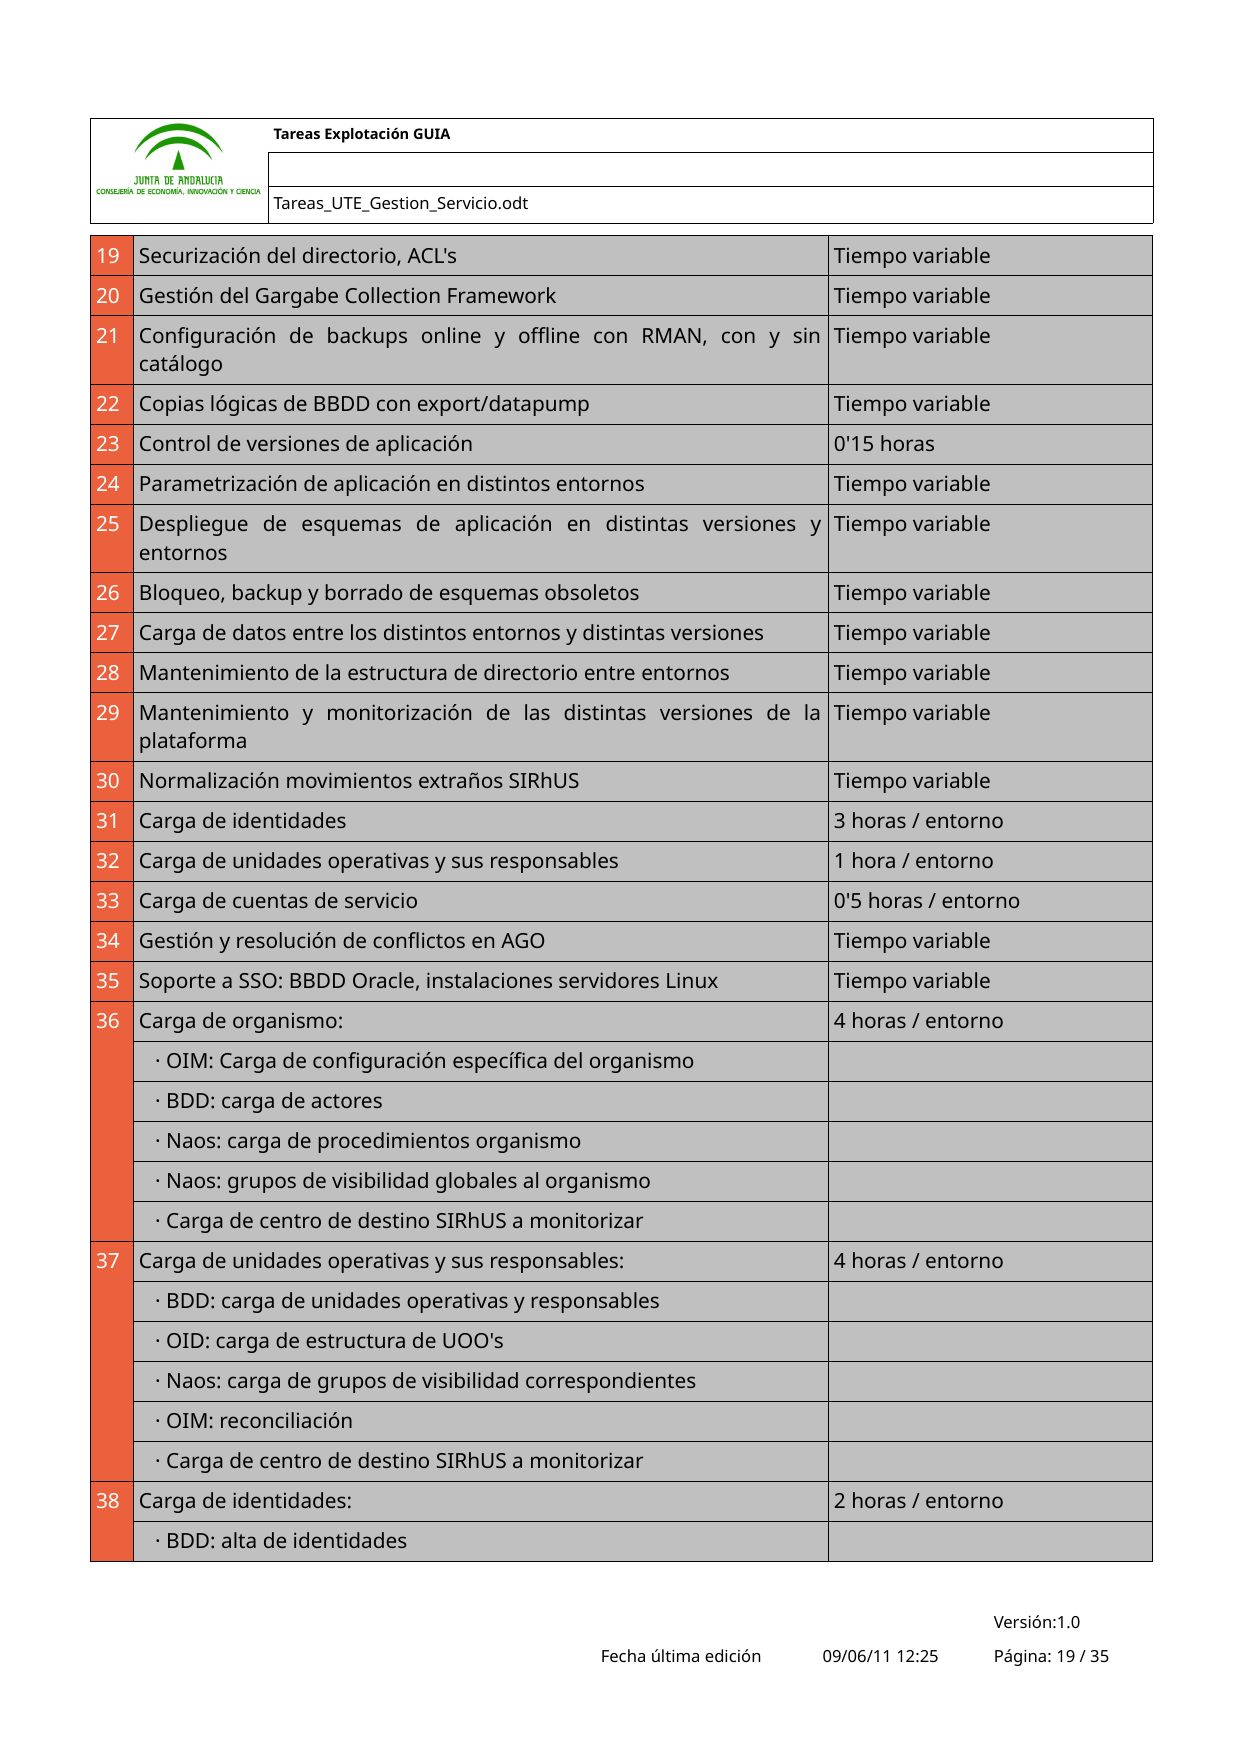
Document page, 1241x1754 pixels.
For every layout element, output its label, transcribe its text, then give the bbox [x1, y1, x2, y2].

table_cell Tiempo variable [829, 465, 1152, 504]
table_cell Carga de identidades [134, 802, 828, 841]
table_cell [829, 1322, 1152, 1361]
table_cell 23 [91, 425, 133, 464]
table_cell · Naos: carga de procedimientos organismo [134, 1122, 828, 1161]
table_cell 19 [91, 236, 133, 275]
table_cell Tiempo variable [829, 505, 1152, 572]
table_cell [829, 1082, 1152, 1121]
table_cell Parametrización de aplicación en distintos entornos [134, 465, 828, 504]
picture [95, 123, 262, 198]
table_cell Tiempo variable [829, 573, 1152, 612]
table_cell · OID: carga de estructura de UOO's [134, 1322, 828, 1361]
table_cell · BDD: carga de unidades operativas y responsables [134, 1282, 828, 1321]
table_cell Bloqueo, backup y borrado de esquemas obsoletos [134, 573, 828, 612]
table_cell [829, 1442, 1152, 1481]
table_cell [829, 1362, 1152, 1401]
table_cell Mantenimiento de la estructura de directorio entre entornos [134, 653, 828, 692]
table_cell 38 [91, 1482, 133, 1561]
table_cell 26 [91, 573, 133, 612]
table_cell 1 hora / entorno [829, 842, 1152, 881]
table_cell [829, 1522, 1152, 1561]
table_cell 36 [91, 1002, 133, 1241]
table_cell · OIM: Carga de configuración específica del organismo [134, 1042, 828, 1081]
table_cell 24 [91, 465, 133, 504]
table_cell · OIM: reconciliación [134, 1402, 828, 1441]
table_cell Tiempo variable [829, 653, 1152, 692]
table_cell Securización del directorio, ACL's [134, 236, 828, 275]
table_cell Tiempo variable [829, 236, 1152, 275]
table_cell [829, 1402, 1152, 1441]
table_cell · Naos: carga de grupos de visibilidad correspondientes [134, 1362, 828, 1401]
table_cell Control de versiones de aplicación [134, 425, 828, 464]
table_cell [829, 1282, 1152, 1321]
table_cell Gestión del Gargabe Collection Framework [134, 276, 828, 315]
table_cell 35 [91, 962, 133, 1001]
table_cell 25 [91, 505, 133, 572]
table_cell Carga de unidades operativas y sus responsables [134, 842, 828, 881]
table_cell [829, 1122, 1152, 1161]
table_cell Tiempo variable [829, 613, 1152, 652]
table_cell Carga de unidades operativas y sus responsables: [134, 1242, 828, 1281]
table_cell Normalización movimientos extraños SIRhUS [134, 762, 828, 801]
table_cell Carga de identidades: [134, 1482, 828, 1521]
table_cell · BDD: alta de identidades [134, 1522, 828, 1561]
table_cell Copias lógicas de BBDD con export/datapump [134, 385, 828, 424]
table_cell · Carga de centro de destino SIRhUS a monitorizar [134, 1442, 828, 1481]
table_cell Mantenimiento y monitorización de las distintas versiones de la plataforma [134, 693, 828, 761]
table_cell Gestión y resolución de conflictos en AGO [134, 922, 828, 961]
table_cell 4 horas / entorno [829, 1242, 1152, 1281]
table_cell Tiempo variable [829, 762, 1152, 801]
table_cell Configuración de backups online y offline con RMAN, con y sin catálogo [134, 316, 828, 384]
table_cell 21 [91, 316, 133, 384]
table_cell 32 [91, 842, 133, 881]
table_cell Tiempo variable [829, 385, 1152, 424]
table_cell 33 [91, 882, 133, 921]
table_cell 2 horas / entorno [829, 1482, 1152, 1521]
table_cell · Carga de centro de destino SIRhUS a monitorizar [134, 1202, 828, 1241]
table_cell 31 [91, 802, 133, 841]
table_cell Soporte a SSO: BBDD Oracle, instalaciones servidores Linux [134, 962, 828, 1001]
table_cell 30 [91, 762, 133, 801]
table_cell 22 [91, 385, 133, 424]
table_cell Tiempo variable [829, 316, 1152, 384]
table_cell 0'5 horas / entorno [829, 882, 1152, 921]
table_cell Carga de datos entre los distintos entornos y distintas versiones [134, 613, 828, 652]
table_cell Tiempo variable [829, 276, 1152, 315]
table_cell [829, 1042, 1152, 1081]
table_cell Tiempo variable [829, 693, 1152, 761]
table_cell Carga de cuentas de servicio [134, 882, 828, 921]
table_cell 37 [91, 1242, 133, 1481]
table_cell 3 horas / entorno [829, 802, 1152, 841]
table_cell 34 [91, 922, 133, 961]
table_cell 29 [91, 693, 133, 761]
table_cell [829, 1162, 1152, 1201]
table_cell Tiempo variable [829, 962, 1152, 1001]
table_cell Carga de organismo: [134, 1002, 828, 1041]
table_cell Tiempo variable [829, 922, 1152, 961]
table_cell [829, 1202, 1152, 1241]
table_cell 27 [91, 613, 133, 652]
table_cell 28 [91, 653, 133, 692]
table_cell · Naos: grupos de visibilidad globales al organismo [134, 1162, 828, 1201]
table_cell Despliegue de esquemas de aplicación en distintas versiones y entornos [134, 505, 828, 572]
table_cell 4 horas / entorno [829, 1002, 1152, 1041]
table_cell 0'15 horas [829, 425, 1152, 464]
table_cell · BDD: carga de actores [134, 1082, 828, 1121]
table_cell 20 [91, 276, 133, 315]
